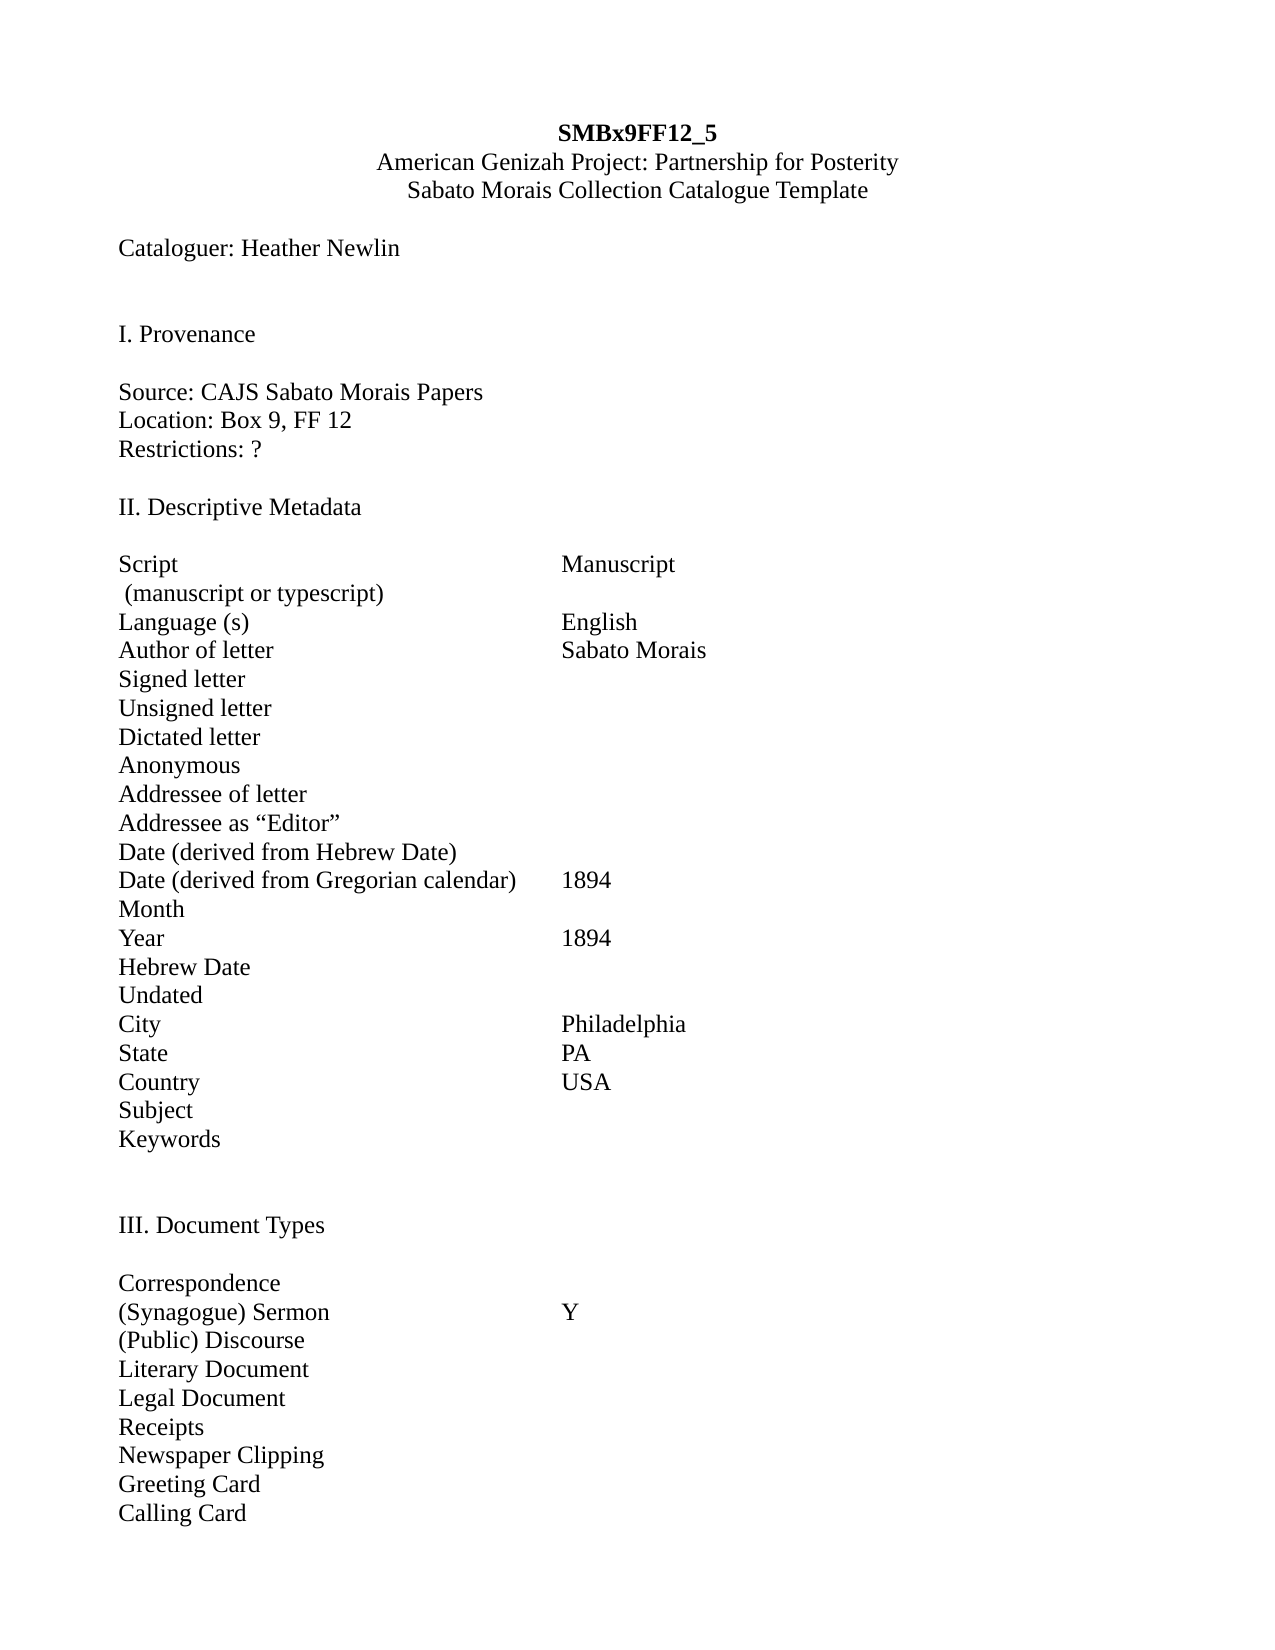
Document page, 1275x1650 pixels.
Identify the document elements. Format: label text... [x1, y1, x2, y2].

text Keywords [118, 1124, 1157, 1153]
text (Synagogue) Sermon Y [118, 1297, 1157, 1326]
text Year 1894 [118, 923, 1157, 952]
text Addressee of letter [118, 779, 1157, 808]
text (manuscript or typescript) [118, 578, 1157, 607]
text Subject [118, 1096, 1157, 1124]
text Receipts [118, 1412, 1157, 1441]
text American Genizah Project: Partnership for Posterity [118, 147, 1157, 176]
text Signed letter [118, 664, 1157, 693]
text SMBx9FF12_5 [118, 118, 1157, 147]
text I. Provenance [118, 319, 1157, 348]
text Newspaper Clipping [118, 1441, 1157, 1469]
text Unsigned letter [118, 693, 1157, 722]
text Hebrew Date [118, 952, 1157, 981]
text Location: Box 9, FF 12 [118, 406, 1157, 434]
text State PA [118, 1038, 1157, 1067]
text Legal Document [118, 1383, 1157, 1412]
text Addressee as “Editor” [118, 808, 1157, 837]
text Literary Document [118, 1354, 1157, 1383]
text Date (derived from Hebrew Date) [118, 837, 1157, 866]
text Author of letter Sabato Morais [118, 636, 1157, 664]
text Undated [118, 981, 1157, 1009]
text Sabato Morais Collection Catalogue Template [118, 176, 1157, 204]
text Greeting Card [118, 1469, 1157, 1498]
text Calling Card [118, 1498, 1157, 1527]
text Month [118, 894, 1157, 923]
text III. Document Types [118, 1211, 1157, 1239]
text Source: CAJS Sabato Morais Papers [118, 377, 1157, 406]
text Country USA [118, 1067, 1157, 1096]
text Script Manuscript [118, 549, 1157, 578]
text (Public) Discourse [118, 1326, 1157, 1354]
text Cataloguer: Heather Newlin [118, 233, 1157, 262]
text II. Descriptive Metadata [118, 492, 1157, 521]
text City Philadelphia [118, 1009, 1157, 1038]
text Dictated letter [118, 722, 1157, 751]
text Restrictions: ? [118, 434, 1157, 463]
text Anonymous [118, 751, 1157, 779]
text Correspondence [118, 1268, 1157, 1297]
text Language (s) English [118, 607, 1157, 636]
text Date (derived from Gregorian calendar) 1894 [118, 866, 1157, 894]
